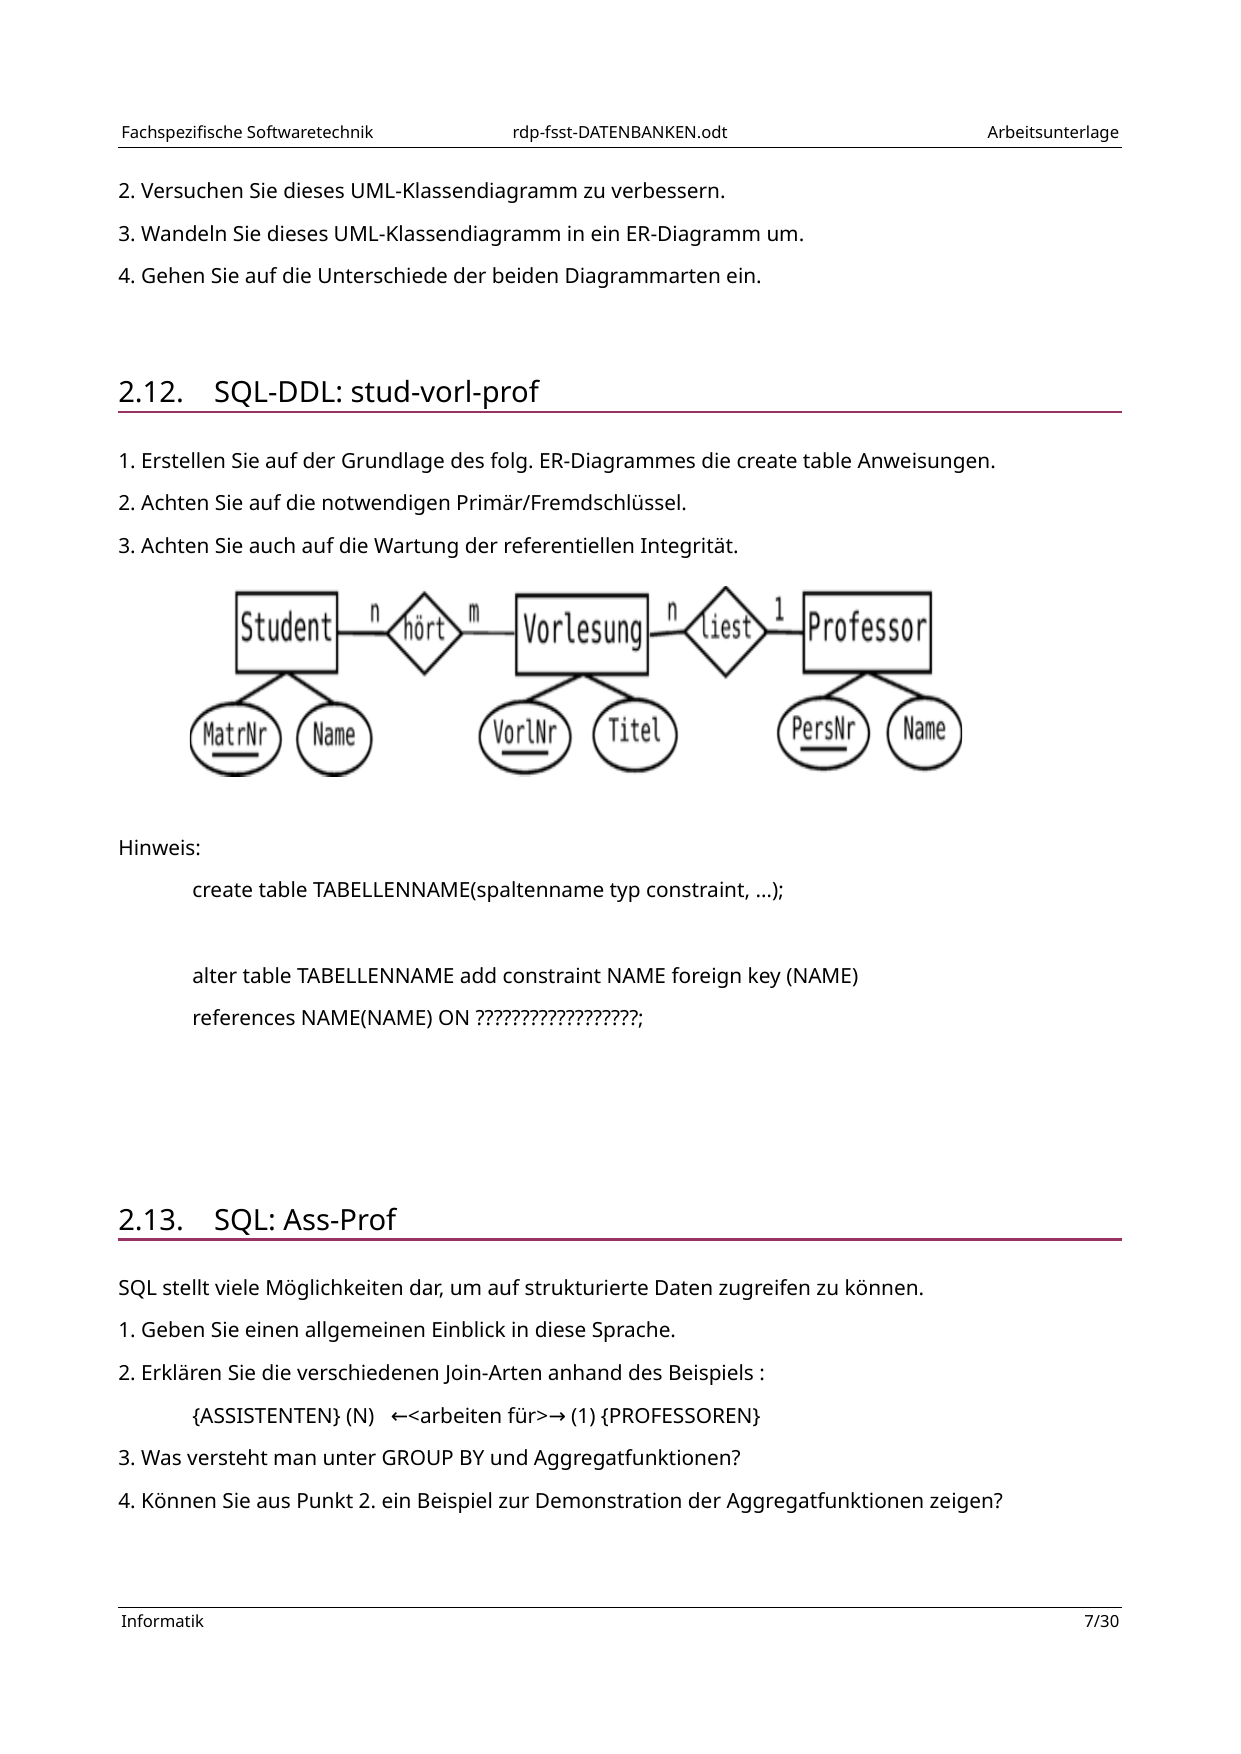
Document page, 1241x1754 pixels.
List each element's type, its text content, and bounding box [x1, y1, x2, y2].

picture [189, 586, 963, 777]
text 4. Können Sie aus Punkt 2. ein Beispiel zur Demonstration der Aggregatfunktionen zeigen? [118, 1486, 1122, 1514]
text 2. Versuchen Sie dieses UML-Klassendiagramm zu verbessern. [118, 176, 1122, 205]
text 3. Was versteht man unter GROUP BY und Aggregatfunktionen? [118, 1443, 1122, 1472]
text Hinweis: [118, 833, 1122, 861]
text alter table TABELLENNAME add constraint NAME foreign key (NAME) [118, 961, 1122, 989]
text 3. Wandeln Sie dieses UML-Klassendiagramm in ein ER-Diagramm um. [118, 219, 1122, 247]
text 3. Achten Sie auch auf die Wartung der referentiellen Integrität. [118, 531, 1122, 559]
text create table TABELLENNAME(spaltenname typ constraint, …); [118, 876, 1122, 904]
text 2. Erklären Sie die verschiedenen Join-Arten anhand des Beispiels : {ASSISTENTEN} (N) ←<arbeiten für>→ (1) {PROFESSOREN} [118, 1358, 1122, 1429]
text 2. Achten Sie auf die notwendigen Primär/Fremdschlüssel. [118, 488, 1122, 517]
subtitle SQL: Ass-Prof [118, 1199, 1122, 1238]
text 4. Gehen Sie auf die Unterschiede der beiden Diagrammarten ein. [118, 261, 1122, 290]
text references NAME(NAME) ON ??????????????????; [118, 1003, 1122, 1032]
subtitle SQL-DDL: stud-vorl-prof [118, 372, 1122, 411]
text 1. Erstellen Sie auf der Grundlage des folg. ER-Diagrammes die create table Anweisungen. [118, 446, 1122, 474]
text SQL stellt viele Möglichkeiten dar, um auf strukturierte Daten zugreifen zu können. [118, 1273, 1122, 1301]
text 1. Geben Sie einen allgemeinen Einblick in diese Sprache. [118, 1316, 1122, 1344]
